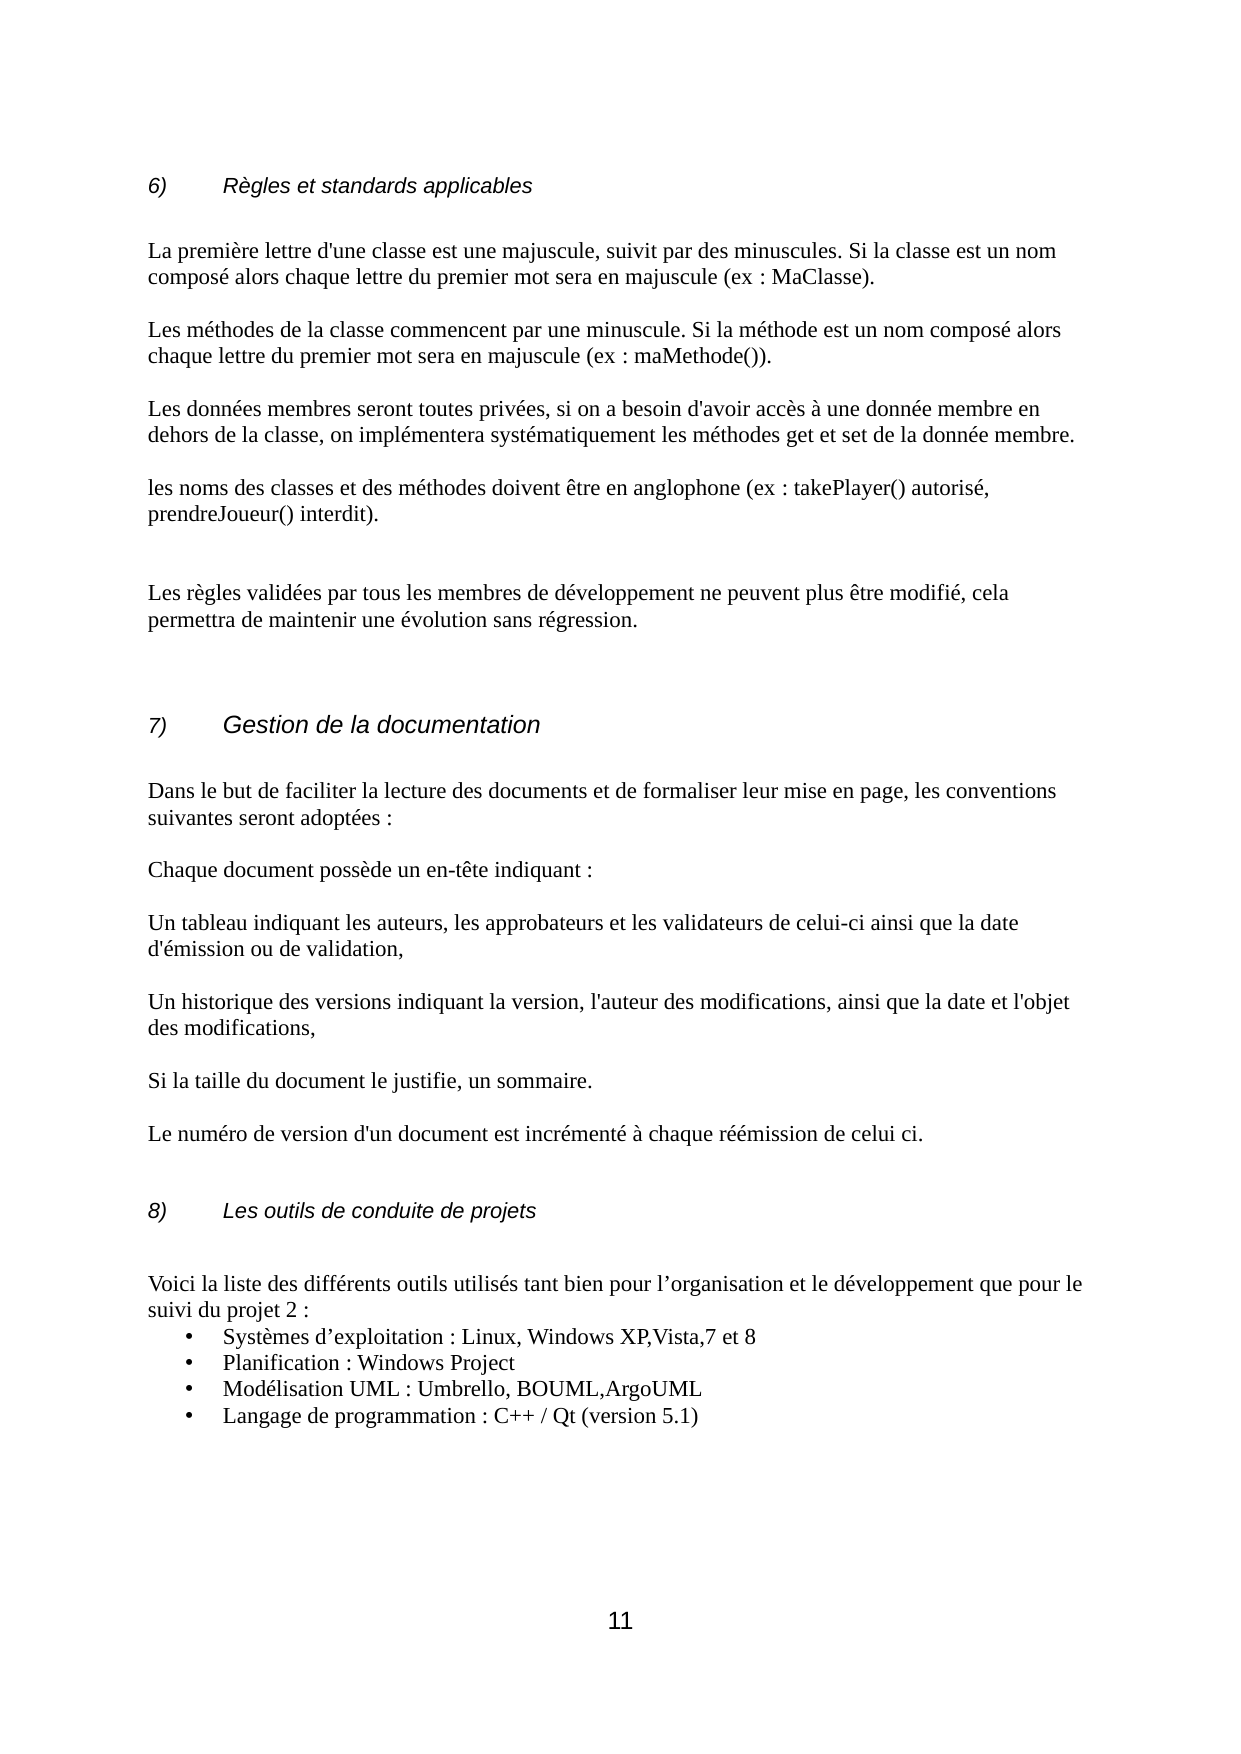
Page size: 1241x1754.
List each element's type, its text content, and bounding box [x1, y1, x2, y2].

text Si la taille du document le justifie, un sommaire. [148, 1067, 1093, 1093]
text Un historique des versions indiquant la version, l'auteur des modifications, ainsi que la date et l'objet des modifications, [148, 988, 1093, 1041]
list Langage de programmation : C++ / Qt (version 5.1) [185, 1402, 1093, 1428]
list Systèmes d’exploitation : Linux, Windows XP,Vista,7 et 8 [185, 1323, 1093, 1349]
text Les méthodes de la classe commencent par une minuscule. Si la méthode est un nom composé alors chaque lettre du premier mot sera en majuscule (ex : maMethode()). [148, 316, 1093, 368]
text Les données membres seront toutes privées, si on a besoin d'avoir accès à une donnée membre en dehors de la classe, on implémentera systématiquement les méthodes get et set de la donnée membre. [148, 395, 1093, 447]
text Voici la liste des différents outils utilisés tant bien pour l’organisation et le développement que pour le suivi du projet 2 : [148, 1270, 1093, 1323]
list Planification : Windows Project [185, 1349, 1093, 1375]
list Modélisation UML : Umbrello, BOUML,ArgoUML [185, 1375, 1093, 1402]
text Chaque document possède un en-tête indiquant : [148, 856, 1093, 883]
subtitle Les outils de conduite de projets [148, 1198, 1093, 1223]
text Les règles validées par tous les membres de développement ne peuvent plus être modifié, cela permettra de maintenir une évolution sans régression. [148, 579, 1093, 632]
text Le numéro de version d'un document est incrémenté à chaque réémission de celui ci. [148, 1120, 1093, 1146]
subtitle Règles et standards applicables [148, 173, 1093, 198]
text d'émission ou de validation, [148, 935, 1093, 962]
text Un tableau indiquant les auteurs, les approbateurs et les validateurs de celui-ci ainsi que la date [148, 909, 1093, 935]
text les noms des classes et des méthodes doivent être en anglophone (ex : takePlayer() autorisé, prendreJoueur() interdit). [148, 474, 1093, 527]
text La première lettre d'une classe est une majuscule, suivit par des minuscules. Si la classe est un nom composé alors chaque lettre du premier mot sera en majuscule (ex : MaClasse). [148, 237, 1093, 289]
text Dans le but de faciliter la lecture des documents et de formaliser leur mise en page, les conventions suivantes seront adoptées : [148, 777, 1093, 830]
subtitle Gestion de la documentation [148, 710, 1093, 738]
